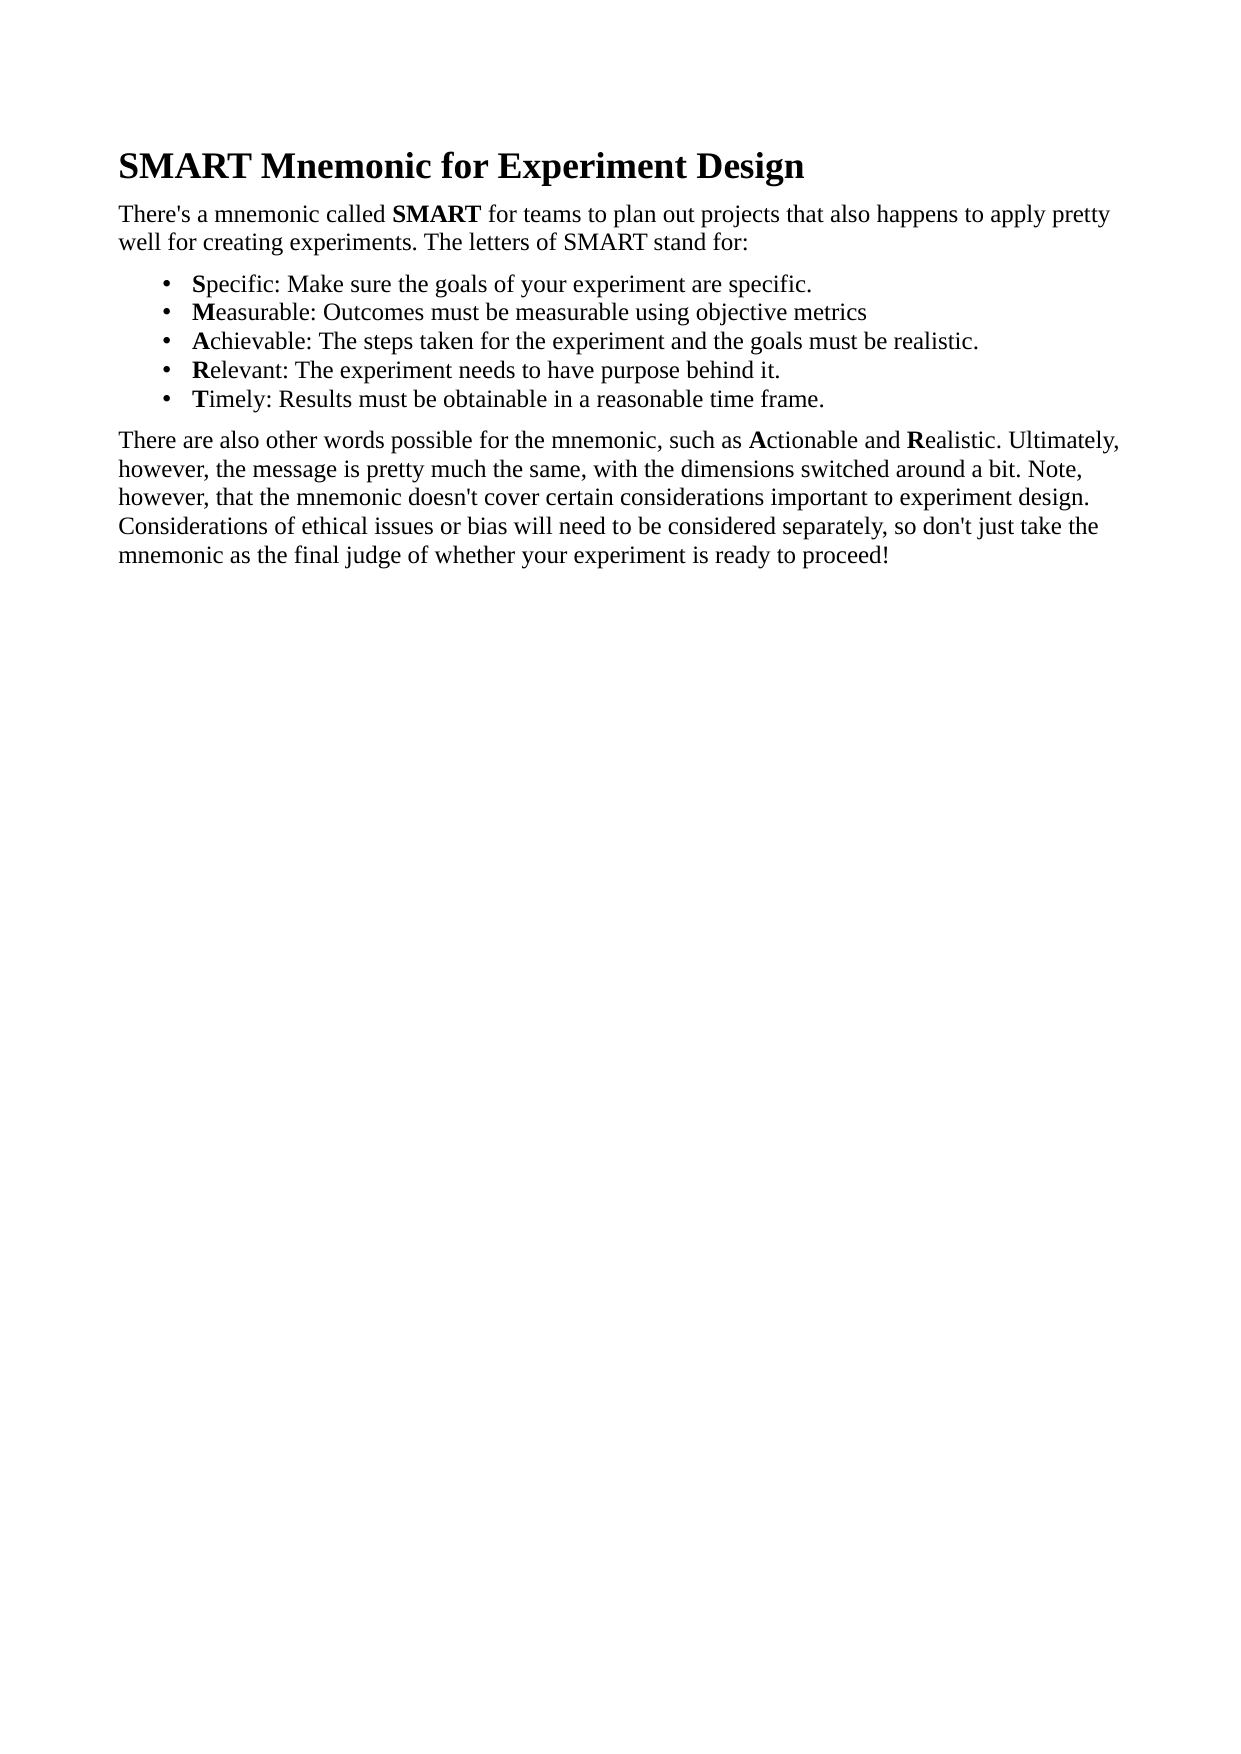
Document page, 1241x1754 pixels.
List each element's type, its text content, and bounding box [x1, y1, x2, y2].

list Specific: Make sure the goals of your experiment are specific. [162, 269, 1122, 297]
text There are also other words possible for the mnemonic, such as Actionable and Realistic. Ultimately, however, the message is pretty much the same, with the dimensions switched around a bit. Note, however, that the mnemonic doesn't cover certain considerations important to experiment design. Considerations of ethical issues or bias will need to be considered separately, so don't just take the mnemonic as the final judge of whether your experiment is ready to proceed! [118, 425, 1122, 569]
list Measurable: Outcomes must be measurable using objective metrics [162, 297, 1122, 326]
list Achievable: The steps taken for the experiment and the goals must be realistic. [162, 326, 1122, 355]
list Relevant: The experiment needs to have purpose behind it. [162, 355, 1122, 384]
list Timely: Results must be obtainable in a reasonable time frame. [162, 384, 1122, 412]
text There's a mnemonic called SMART for teams to plan out projects that also happens to apply pretty well for creating experiments. The letters of SMART stand for: [118, 199, 1122, 256]
subtitle SMART Mnemonic for Experiment Design [118, 143, 1122, 186]
